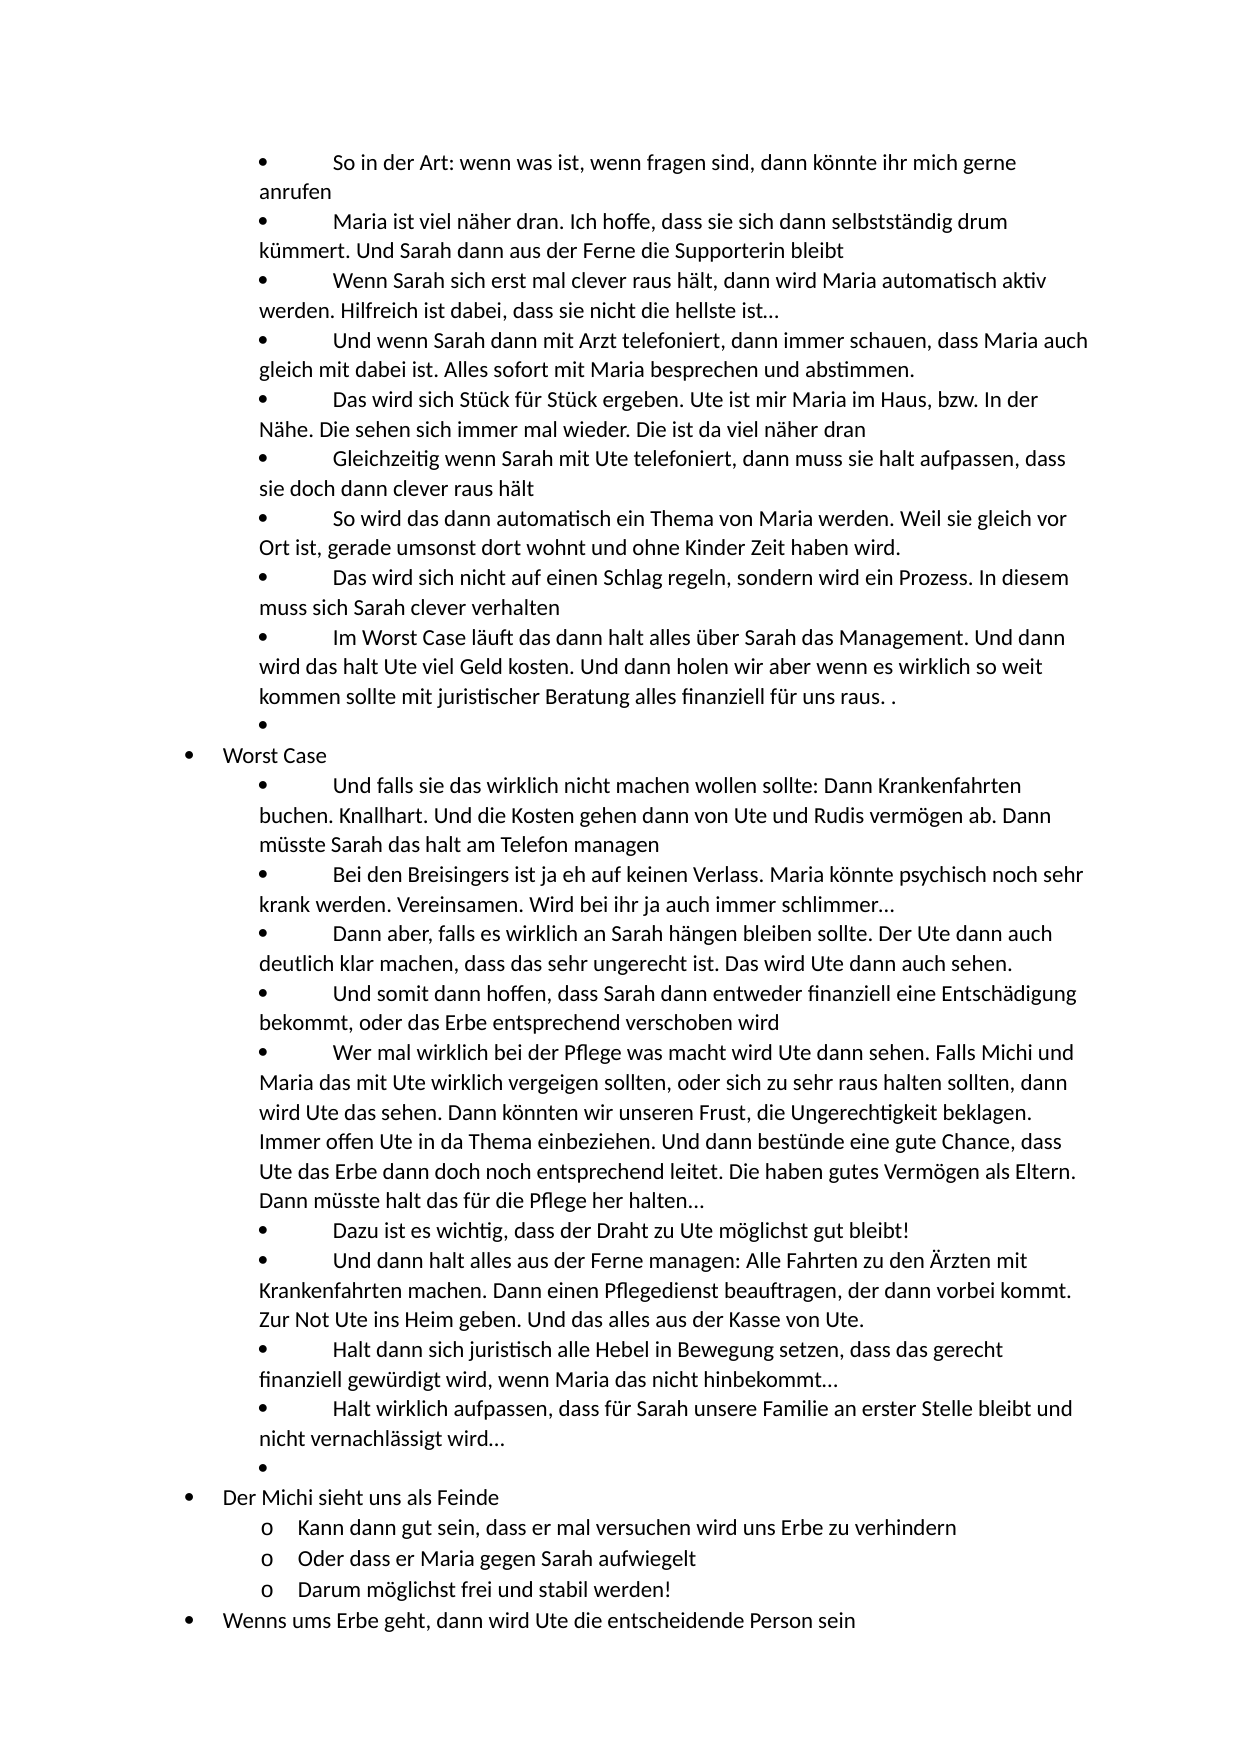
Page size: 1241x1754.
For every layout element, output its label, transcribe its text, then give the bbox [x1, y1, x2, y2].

list Im Worst Case läuft das dann halt alles über Sarah das Management. Und dann wird das halt Ute viel Geld kosten. Und dann holen wir aber wenn es wirklich so weit kommen sollte mit juristischer Beratung alles finanziell für uns raus. . [259, 623, 1093, 710]
list Halt wirklich aufpassen, dass für Sarah unsere Familie an erster Stelle bleibt und nicht vernachlässigt wird… [259, 1394, 1093, 1452]
list Der Michi sieht uns als Feinde [185, 1483, 1093, 1512]
list Oder dass er Maria gegen Sarah aufwiegelt [260, 1544, 1093, 1573]
list Das wird sich nicht auf einen Schlag regeln, sondern wird ein Prozess. In diesem muss sich Sarah clever verhalten [259, 563, 1093, 621]
list Worst Case [185, 741, 1093, 769]
list Und somit dann hoffen, dass Sarah dann entweder finanziell eine Entschädigung bekommt, oder das Erbe entsprechend verschoben wird [259, 979, 1093, 1037]
list Maria ist viel näher dran. Ich hoffe, dass sie sich dann selbstständig drum kümmert. Und Sarah dann aus der Ferne die Supporterin bleibt [259, 207, 1093, 265]
list Das wird sich Stück für Stück ergeben. Ute ist mir Maria im Haus, bzw. In der Nähe. Die sehen sich immer mal wieder. Die ist da viel näher dran [259, 385, 1093, 443]
list Und wenn Sarah dann mit Arzt telefoniert, dann immer schauen, dass Maria auch gleich mit dabei ist. Alles sofort mit Maria besprechen und abstimmen. [259, 326, 1093, 383]
list So wird das dann automatisch ein Thema von Maria werden. Weil sie gleich vor Ort ist, gerade umsonst dort wohnt und ohne Kinder Zeit haben wird. [259, 504, 1093, 562]
list So in der Art: wenn was ist, wenn fragen sind, dann könnte ihr mich gerne anrufen [259, 148, 1093, 205]
list Dann aber, falls es wirklich an Sarah hängen bleiben sollte. Der Ute dann auch deutlich klar machen, dass das sehr ungerecht ist. Das wird Ute dann auch sehen. [259, 919, 1093, 977]
list Dazu ist es wichtig, dass der Draht zu Ute möglichst gut bleibt! [259, 1216, 1093, 1244]
list Und falls sie das wirklich nicht machen wollen sollte: Dann Krankenfahrten buchen. Knallhart. Und die Kosten gehen dann von Ute und Rudis vermögen ab. Dann müsste Sarah das halt am Telefon managen [259, 771, 1093, 858]
list Und dann halt alles aus der Ferne managen: Alle Fahrten zu den Ärzten mit Krankenfahrten machen. Dann einen Pflegedienst beauftragen, der dann vorbei kommt. Zur Not Ute ins Heim geben. Und das alles aus der Kasse von Ute. [259, 1246, 1093, 1333]
list Wenns ums Erbe geht, dann wird Ute die entscheidende Person sein [185, 1606, 1093, 1634]
list Bei den Breisingers ist ja eh auf keinen Verlass. Maria könnte psychisch noch sehr krank werden. Vereinsamen. Wird bei ihr ja auch immer schlimmer… [259, 860, 1093, 918]
list Halt dann sich juristisch alle Hebel in Bewegung setzen, dass das gerecht finanziell gewürdigt wird, wenn Maria das nicht hinbekommt… [259, 1335, 1093, 1393]
list Wer mal wirklich bei der Pflege was macht wird Ute dann sehen. Falls Michi und Maria das mit Ute wirklich vergeigen sollten, oder sich zu sehr raus halten sollten, dann wird Ute das sehen. Dann könnten wir unseren Frust, die Ungerechtigkeit beklagen. Immer offen Ute in da Thema einbeziehen. Und dann bestünde eine gute Chance, dass Ute das Erbe dann doch noch entsprechend leitet. Die haben gutes Vermögen als Eltern. Dann müsste halt das für die Pflege her halten... [259, 1038, 1093, 1215]
list Gleichzeitig wenn Sarah mit Ute telefoniert, dann muss sie halt aufpassen, dass sie doch dann clever raus hält [259, 444, 1093, 502]
list Wenn Sarah sich erst mal clever raus hält, dann wird Maria automatisch aktiv werden. Hilfreich ist dabei, dass sie nicht die hellste ist… [259, 266, 1093, 324]
list Darum möglichst frei und stabil werden! [260, 1575, 1093, 1604]
list Kann dann gut sein, dass er mal versuchen wird uns Erbe zu verhindern [260, 1513, 1093, 1542]
